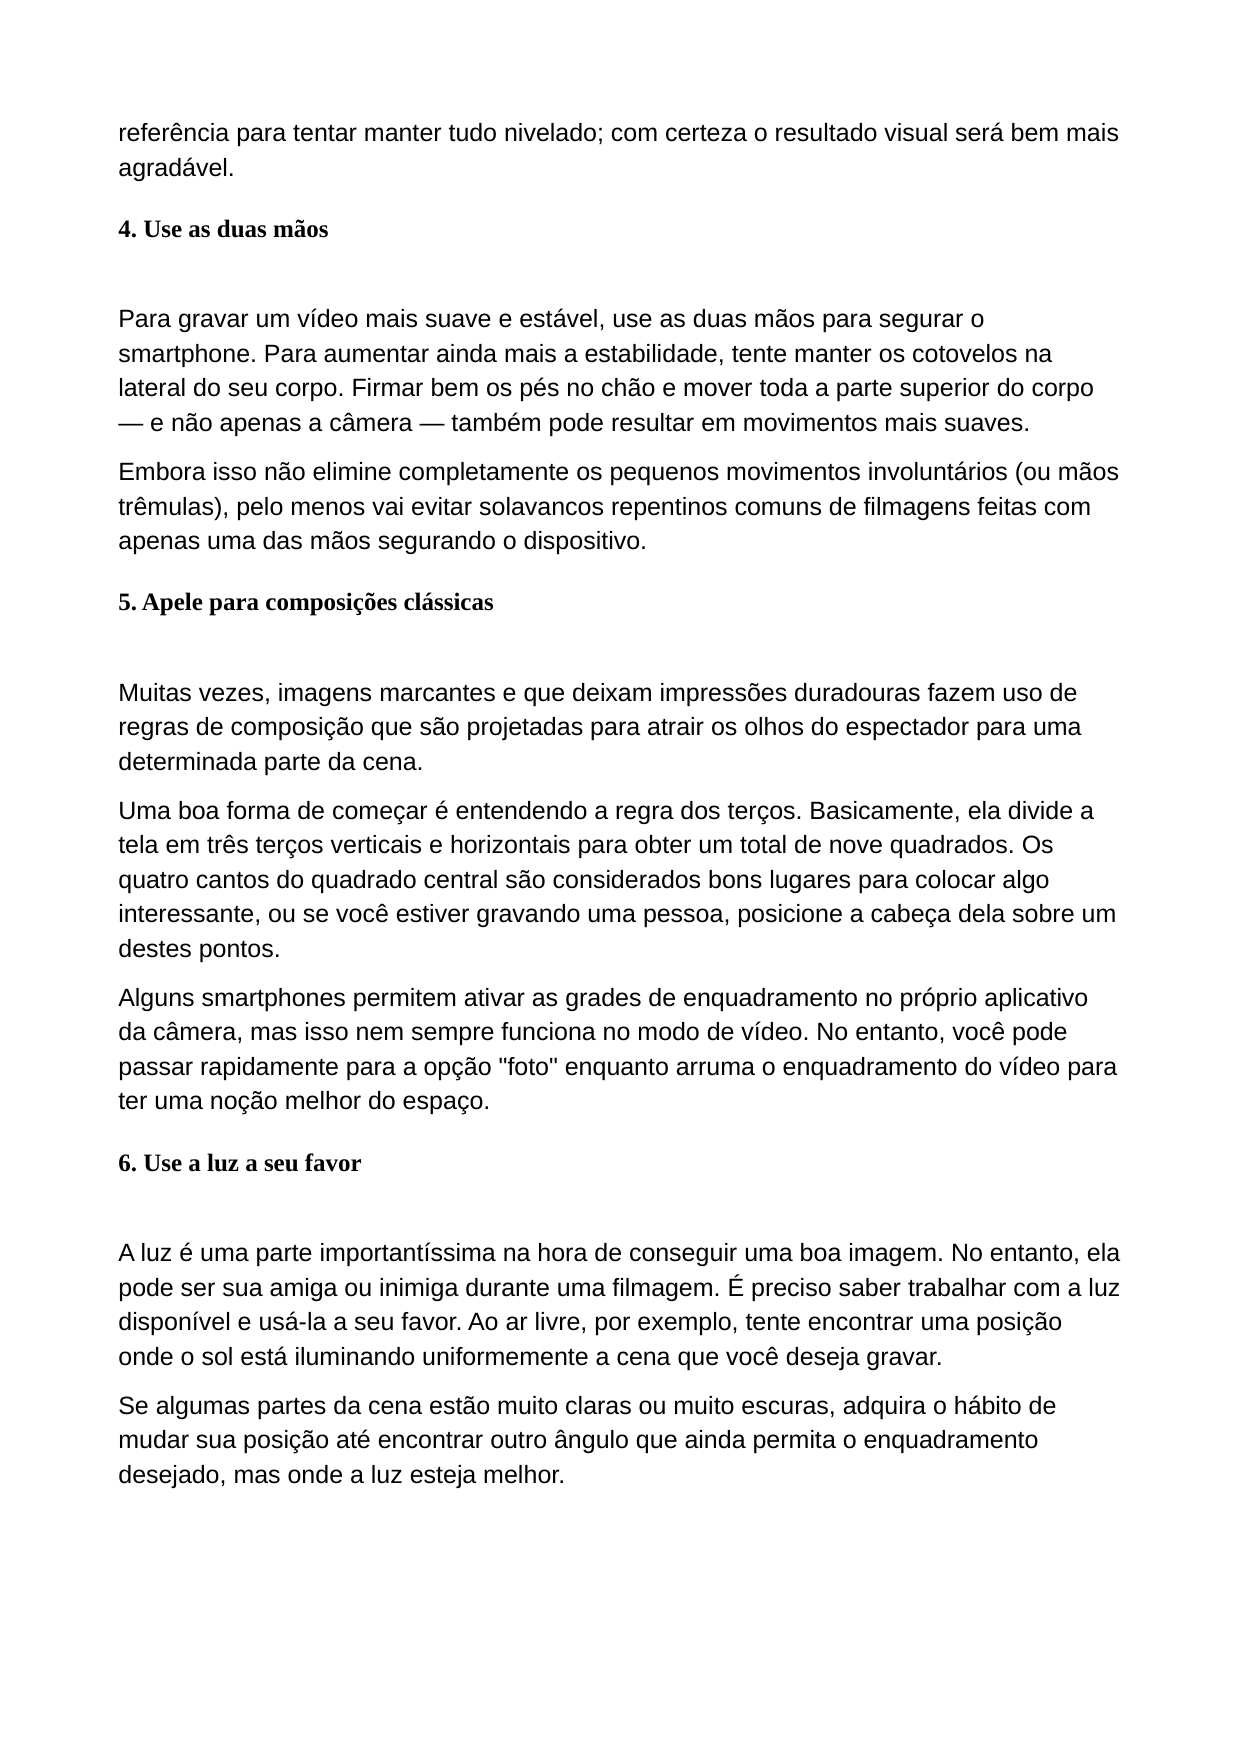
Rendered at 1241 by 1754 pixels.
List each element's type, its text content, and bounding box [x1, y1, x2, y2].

text Se algumas partes da cena estão muito claras ou muito escuras, adquira o hábito de mudar sua posição até encontrar outro ângulo que ainda permita o enquadramento desejado, mas onde a luz esteja melhor. [118, 1391, 1122, 1488]
subtitle 6. Use a luz a seu favor [118, 1148, 1122, 1177]
text Para gravar um vídeo mais suave e estável, use as duas mãos para segurar o smartphone. Para aumentar ainda mais a estabilidade, tente manter os cotovelos na lateral do seu corpo. Firmar bem os pés no chão e mover toda a parte superior do corpo — e não apenas a câmera — também pode resultar em movimentos mais suaves. [118, 304, 1122, 437]
text Embora isso não elimine completamente os pequenos movimentos involuntários (ou mãos trêmulas), pelo menos vai evitar solavancos repentinos comuns de filmagens feitas com apenas uma das mãos segurando o dispositivo. [118, 457, 1122, 555]
text Muitas vezes, imagens marcantes e que deixam impressões duradouras fazem uso de regras de composição que são projetadas para atrair os olhos do espectador para uma determinada parte da cena. [118, 678, 1122, 776]
subtitle 4. Use as duas mãos [118, 214, 1122, 243]
text referência para tentar manter tudo nivelado; com certeza o resultado visual será bem mais agradável. [118, 118, 1122, 181]
text Alguns smartphones permitem ativar as grades de enquadramento no próprio aplicativo da câmera, mas isso nem sempre funciona no modo de vídeo. No entanto, você pode passar rapidamente para a opção "foto" enquanto arruma o enquadramento do vídeo para ter uma noção melhor do espaço. [118, 983, 1122, 1115]
subtitle 5. Apele para composições clássicas [118, 587, 1122, 616]
text Uma boa forma de começar é entendendo a regra dos terços. Basicamente, ela divide a tela em três terços verticais e horizontais para obter um total de nove quadrados. Os quatro cantos do quadrado central são considerados bons lugares para colocar algo interessante, ou se você estiver gravando uma pessoa, posicione a cabeça dela sobre um destes pontos. [118, 796, 1122, 962]
text A luz é uma parte importantíssima na hora de conseguir uma boa imagem. No entanto, ela pode ser sua amiga ou inimiga durante uma filmagem. É preciso saber trabalhar com a luz disponível e usá-la a seu favor. Ao ar livre, por exemplo, tente encontrar uma posição onde o sol está iluminando uniformemente a cena que você deseja gravar. [118, 1238, 1122, 1370]
